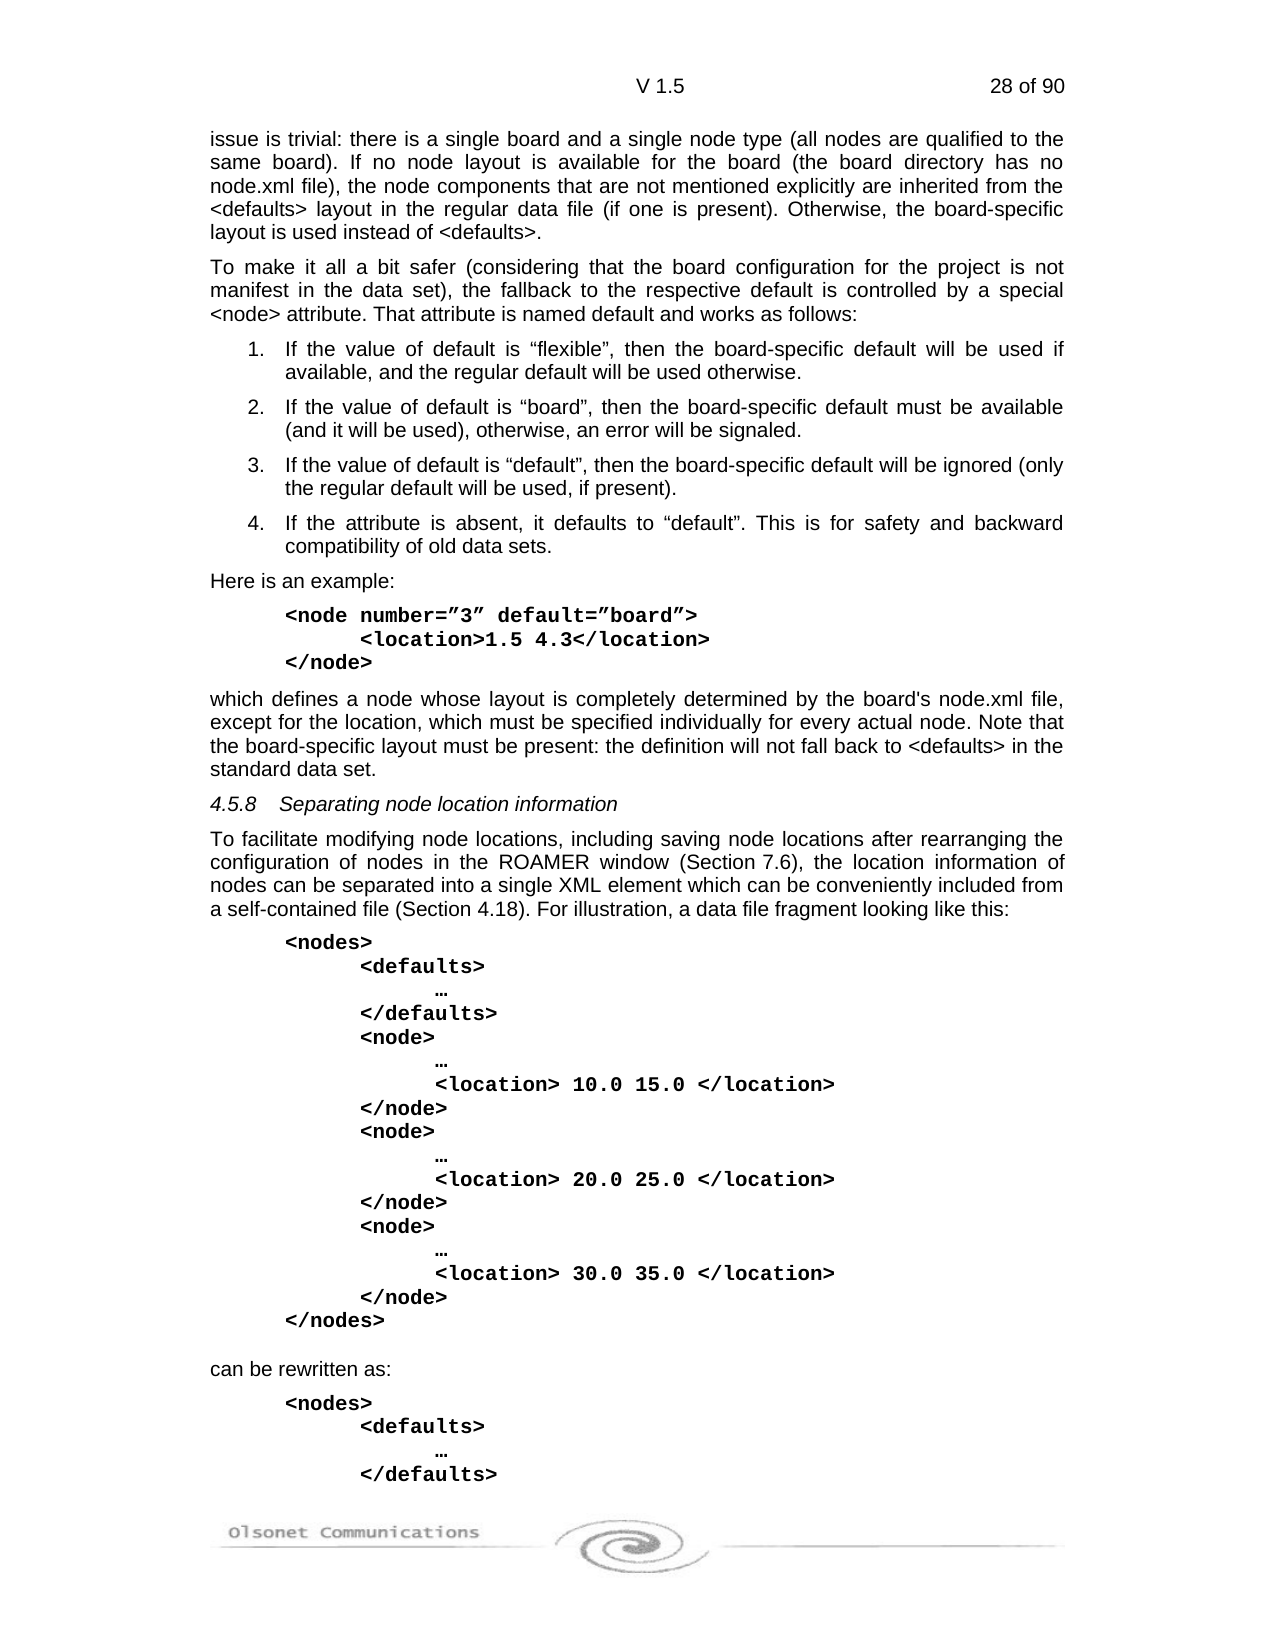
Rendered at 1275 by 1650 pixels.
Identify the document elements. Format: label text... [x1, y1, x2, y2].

list If the value of default is “default”, then the board-specific default will be ignored (only the regular default will be used, if present). [247, 453, 1065, 500]
text … [210, 1239, 1065, 1263]
list If the value of default is “flexible”, then the board-specific default will be used if available, and the regular default will be used otherwise. [247, 337, 1065, 383]
text <node> [210, 1027, 1065, 1050]
text </node> [210, 1192, 1065, 1216]
text can be rewritten as: [210, 1358, 1065, 1381]
text <defaults> [210, 956, 1065, 979]
text <node> [210, 1121, 1065, 1145]
text issue is trivial: there is a single board and a single node type (all nodes are qualified to the same board). If no node layout is available for the board (the board directory has no node.xml file), the node components that are not mentioned explicitly are inherited from the <defaults> layout in the regular data file (if one is present). Otherwise, the board-specific layout is used instead of <defaults>. [210, 128, 1065, 244]
text </node> [210, 1287, 1065, 1310]
text Here is an example: [210, 570, 1065, 593]
text <location> 10.0 15.0 </location> [210, 1074, 1065, 1098]
text To make it all a bit safer (considering that the board configuration for the project is not manifest in the data set), the fallback to the respective default is controlled by a special <node> attribute. That attribute is named default and works as follows: [210, 256, 1065, 325]
text <nodes> [210, 1393, 1065, 1416]
text To facilitate modifying node locations, including saving node locations after rearranging the configuration of nodes in the ROAMER window (Section 7.6), the location information of nodes can be separated into a single XML element which can be conveniently included from a self-contained file (Section 4.18). For illustration, a data file fragment looking like this: [210, 827, 1065, 920]
text <nodes> [210, 932, 1065, 956]
subtitle Separating node location information [210, 792, 1065, 816]
text <location>1.5 4.3</location> [210, 629, 1065, 652]
text which defines a node whose layout is completely determined by the board's node.xml file, except for the location, which must be specified individually for every actual node. Note that the board-specific layout must be present: the definition will not fall back to <defaults> in the standard data set. [210, 688, 1065, 781]
text </defaults> [210, 1003, 1065, 1027]
text <defaults> [210, 1416, 1065, 1440]
picture [210, 1504, 1065, 1596]
text </nodes> [210, 1310, 1065, 1334]
text </node> [210, 652, 1065, 676]
text … [210, 1440, 1065, 1464]
text <location> 30.0 35.0 </location> [210, 1263, 1065, 1287]
text <location> 20.0 25.0 </location> [210, 1168, 1065, 1192]
list If the value of default is “board”, then the board-specific default must be available (and it will be used), otherwise, an error will be signaled. [247, 395, 1065, 442]
text </defaults> [210, 1464, 1065, 1487]
text … [210, 1050, 1065, 1074]
list If the attribute is absent, it defaults to “default”. This is for safety and backward compatibility of old data sets. [247, 512, 1065, 558]
text <node> [210, 1216, 1065, 1239]
text … [210, 1145, 1065, 1168]
text … [210, 979, 1065, 1003]
text <node number=”3” default=”board”> [210, 605, 1065, 629]
text </node> [210, 1098, 1065, 1121]
